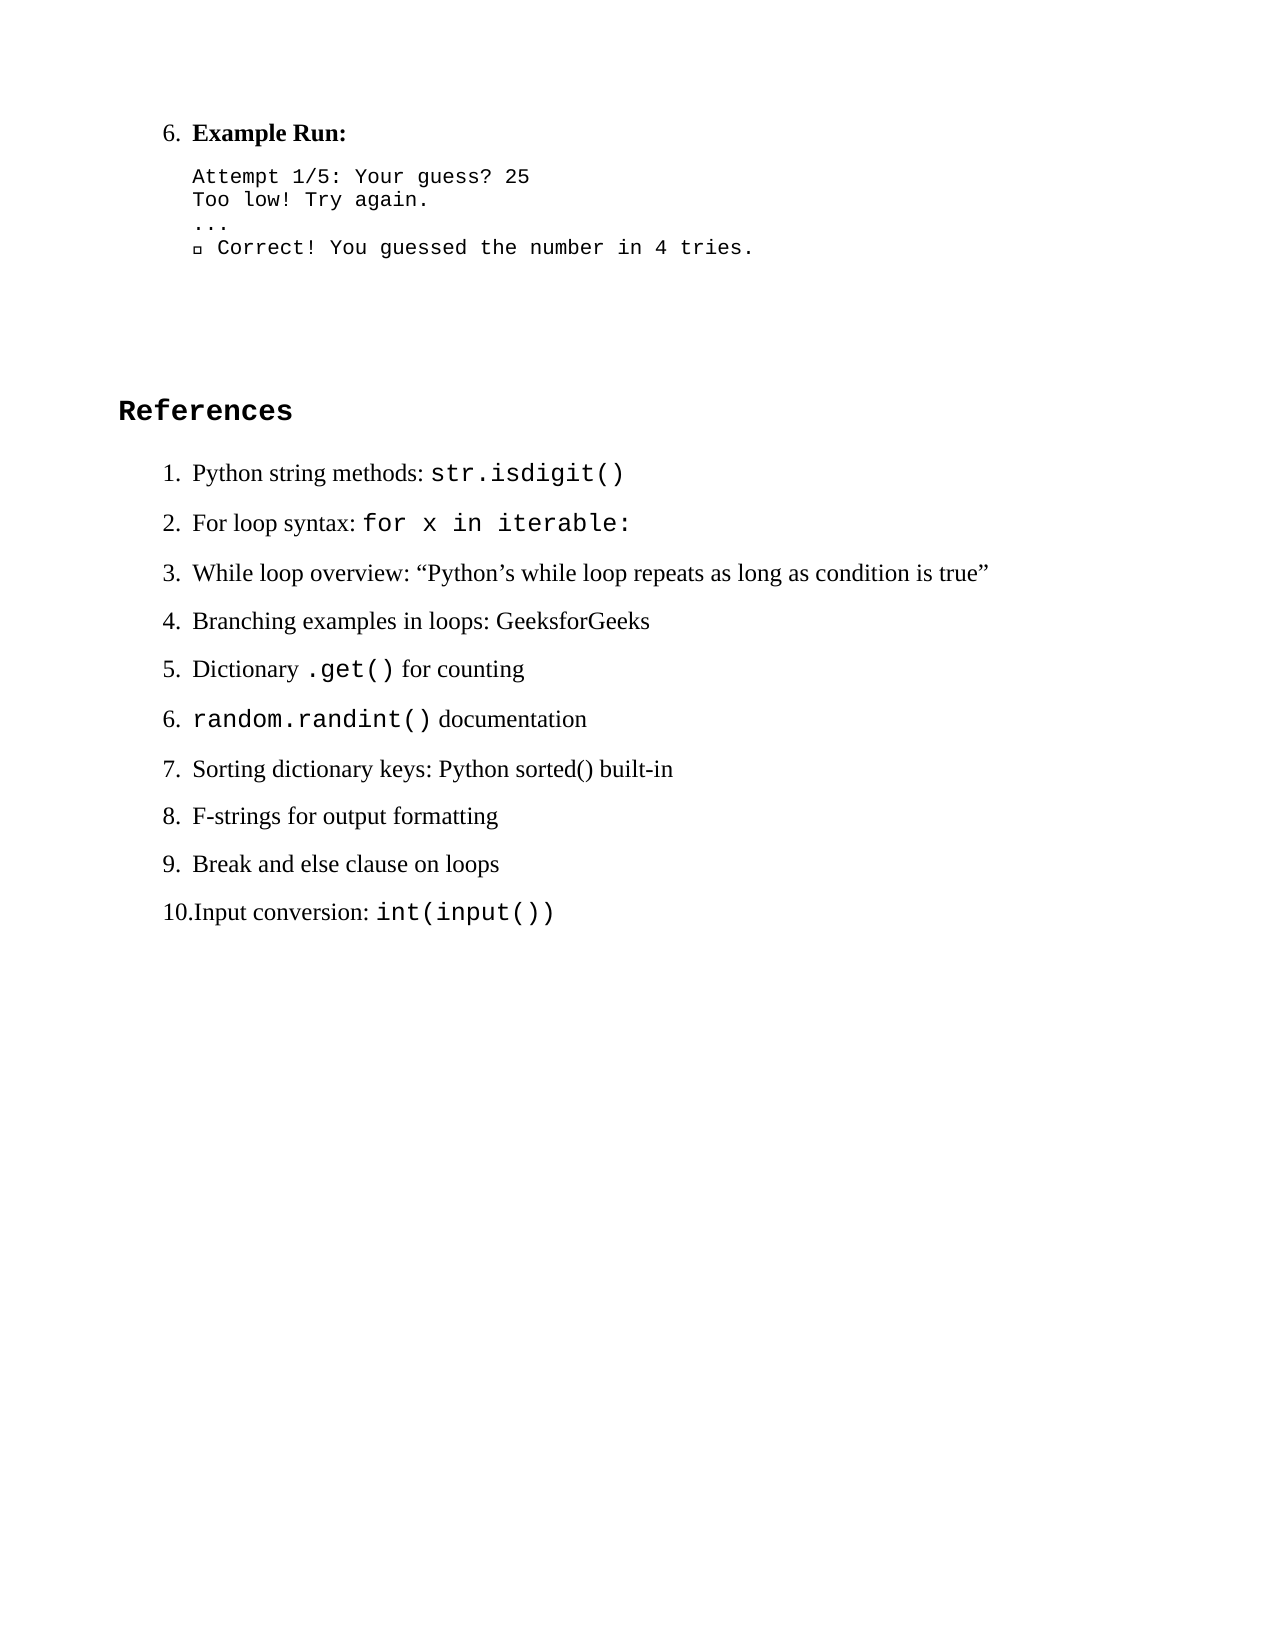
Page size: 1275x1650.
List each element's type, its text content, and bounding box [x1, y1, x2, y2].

list random.randint() documentation [162, 704, 1157, 734]
list ... [162, 213, 1157, 237]
list Python string methods: str.isdigit() [162, 458, 1157, 489]
list Example Run: [162, 118, 1157, 147]
subtitle References [118, 396, 1157, 429]
list For loop syntax: for x in iterable: [162, 508, 1157, 539]
list Input conversion: int(input()) [162, 897, 1157, 927]
list  Correct! You guessed the number in 4 tries. [162, 237, 1157, 260]
list Attempt 1/5: Your guess? 25 [162, 166, 1157, 189]
list Break and else clause on loops [162, 849, 1157, 878]
list Branching examples in loops: GeeksforGeeks [162, 606, 1157, 635]
list Too low! Try again. [162, 189, 1157, 213]
list While loop overview: “Python’s while loop repeats as long as condition is true” [162, 558, 1157, 587]
list F‑strings for output formatting [162, 801, 1157, 830]
list Sorting dictionary keys: Python sorted() built-in [162, 754, 1157, 782]
list Dictionary .get() for counting [162, 654, 1157, 684]
